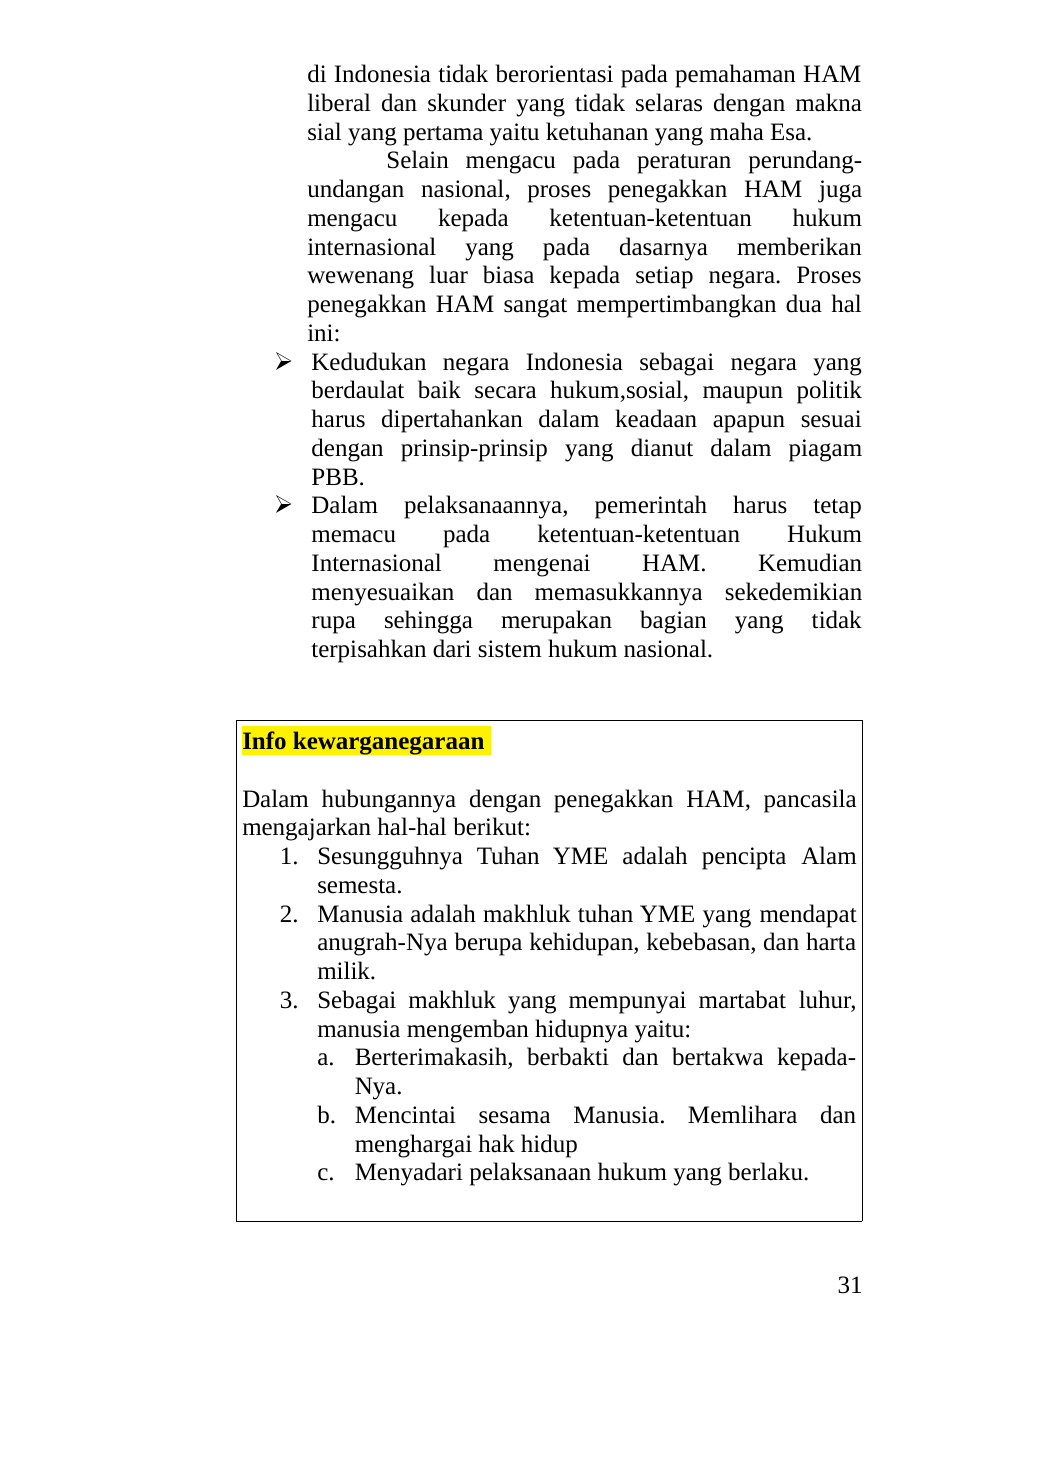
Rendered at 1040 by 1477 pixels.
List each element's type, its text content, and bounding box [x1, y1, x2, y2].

table_header Info kewarganegaraan Dalam hubungannya dengan penegakkan HAM, pancasila mengajarkan hal-hal berikut: Sesungguhnya Tuhan YME adalah pencipta Alam semesta. Manusia adalah makhluk tuhan YME yang mendapat anugrah-Nya berupa kehidupan, kebebasan, dan harta milik. Sebagai makhluk yang mempunyai martabat luhur, manusia mengemban hidupnya yaitu: Berterimakasih, berbakti dan bertakwa kepada-Nya. Mencintai sesama Manusia. Memlihara dan menghargai hak hidup Menyadari pelaksanaan hukum yang berlaku. [237, 721, 862, 1221]
list Dalam pelaksanaannya, pemerintah harus tetap memacu pada ketentuan-ketentuan Hukum Internasional mengenai HAM. Kemudian menyesuaikan dan memasukkannya sekedemikian rupa sehingga merupakan bagian yang tidak terpisahkan dari sistem hukum nasional. [274, 490, 862, 663]
text Selain mengacu pada peraturan perundang-undangan nasional, proses penegakkan HAM juga mengacu kepada ketentuan-ketentuan hukum internasional yang pada dasarnya memberikan wewenang luar biasa kepada setiap negara. Proses penegakkan HAM sangat mempertimbangkan dua hal ini: [307, 145, 862, 347]
list Kedudukan negara Indonesia sebagai negara yang berdaulat baik secara hukum,sosial, maupun politik harus dipertahankan dalam keadaan apapun sesuai dengan prinsip-prinsip yang dianut dalam piagam PBB. [274, 347, 862, 490]
text di Indonesia tidak berorientasi pada pemahaman HAM liberal dan skunder yang tidak selaras dengan makna sial yang pertama yaitu ketuhanan yang maha Esa. [307, 59, 862, 145]
